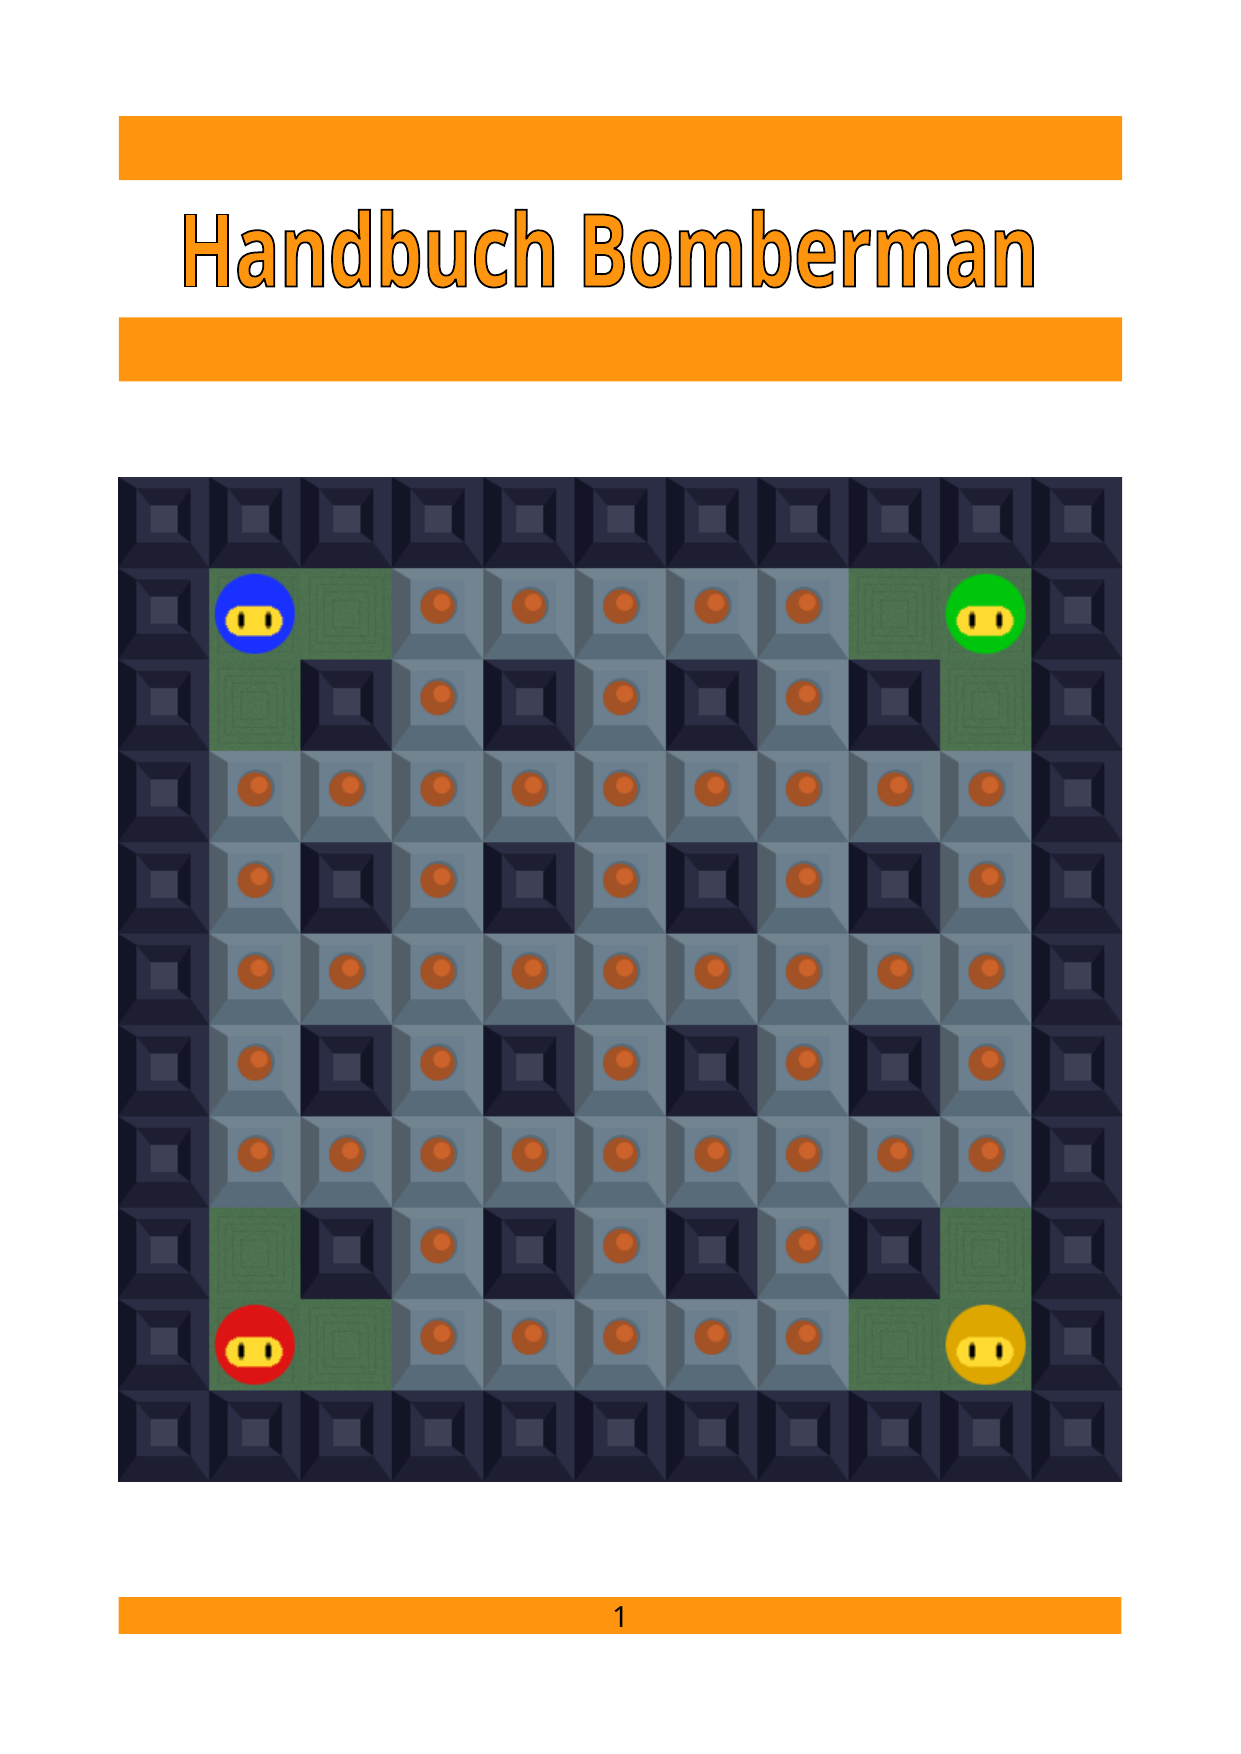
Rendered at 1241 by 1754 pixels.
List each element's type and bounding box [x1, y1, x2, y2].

picture [118, 477, 1123, 1482]
